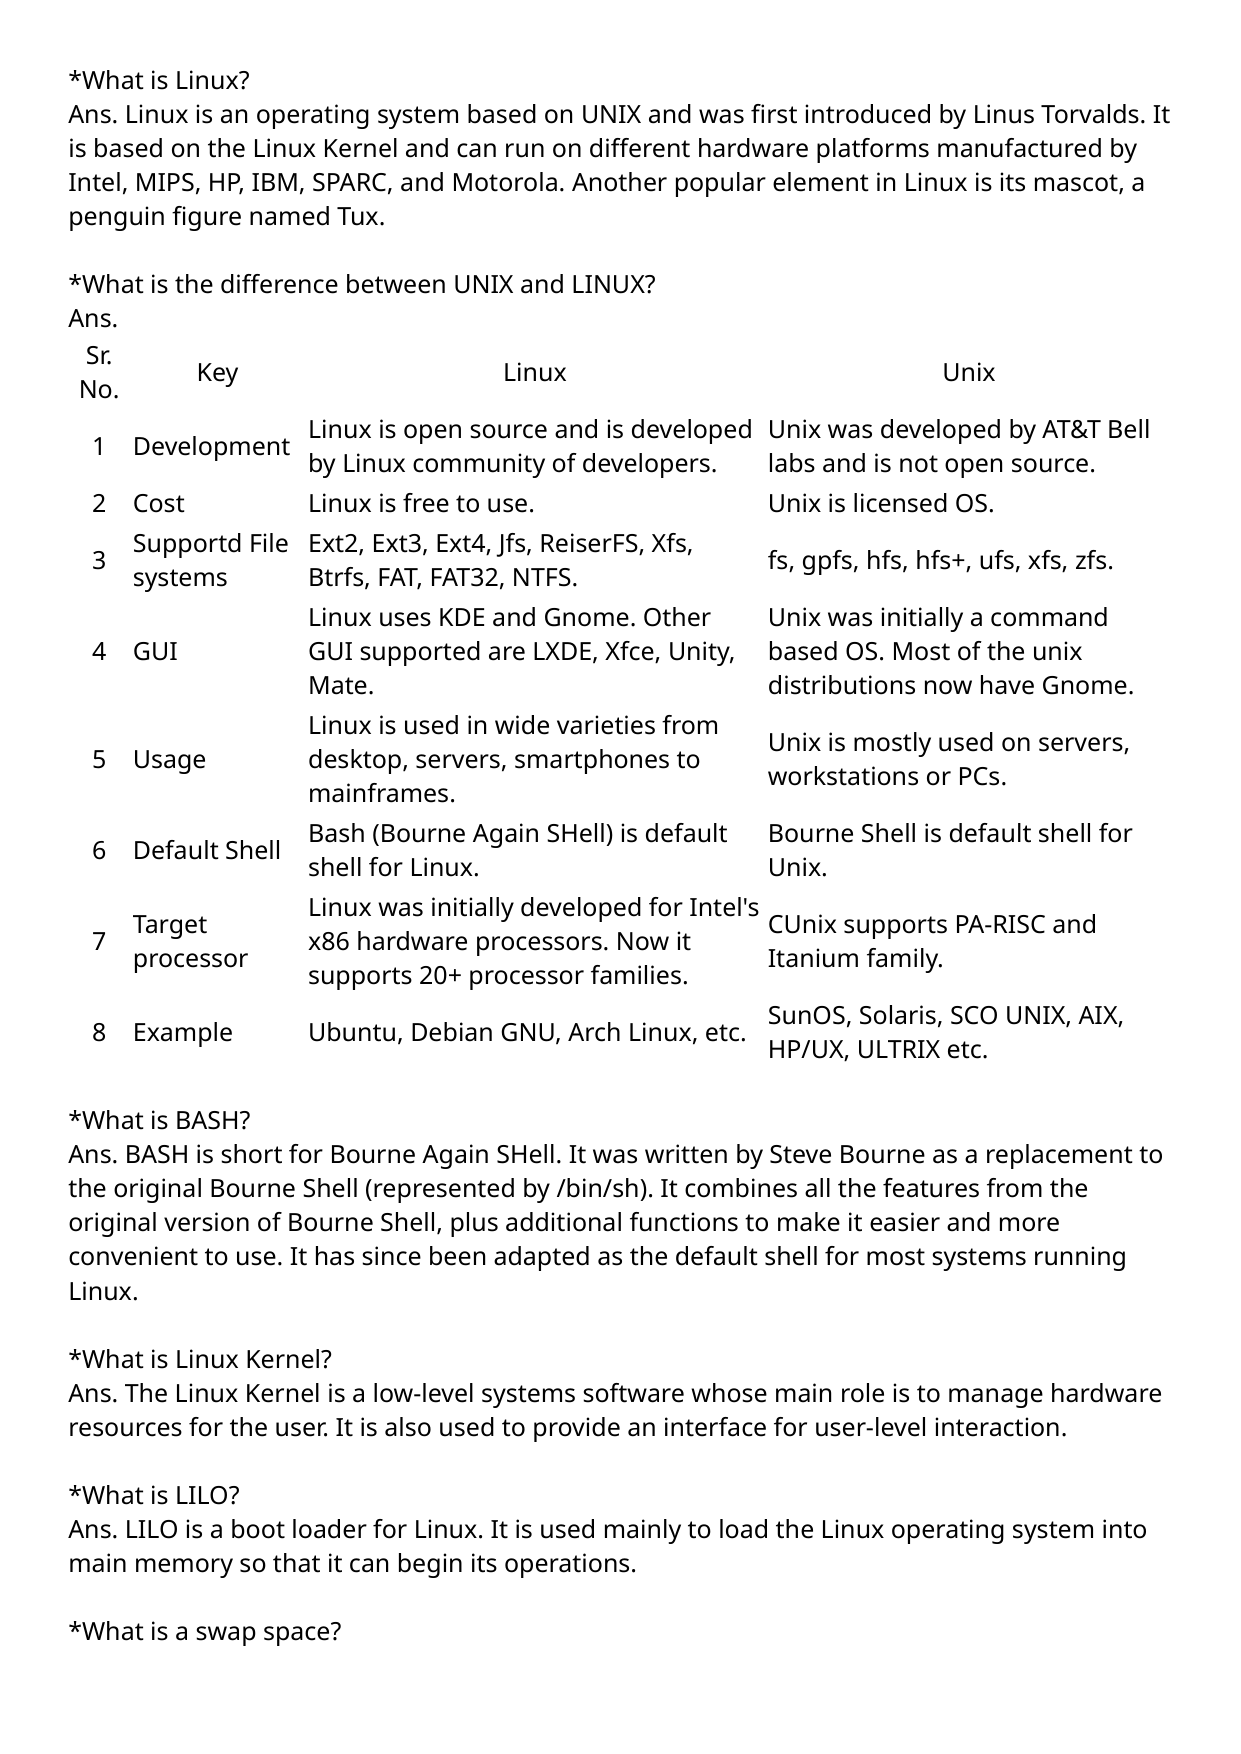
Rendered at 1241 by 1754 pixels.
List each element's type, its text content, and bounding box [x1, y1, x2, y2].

table_cell Example [130, 995, 305, 1069]
table_cell Ubuntu, Debian GNU, Arch Linux, etc. [305, 995, 765, 1069]
table_cell CUnix supports PA-RISC and Itanium family. [765, 887, 1173, 995]
text Ans. BASH is short for Bourne Again SHell. It was written by Steve Bourne as a replacement to the original Bourne Shell (represented by /bin/sh). It combines all the features from the original version of Bourne Shell, plus additional functions to make it easier and more convenient to use. It has since been adapted as the default shell for most systems running Linux. [68, 1137, 1173, 1307]
table_cell 7 [68, 887, 130, 995]
table_header Unix [765, 335, 1173, 409]
table_header Sr. No. [68, 335, 130, 409]
table_cell Development [130, 409, 305, 483]
table_cell Unix was initially a command based OS. Most of the unix distributions now have Gnome. [765, 597, 1173, 705]
table_cell Default Shell [130, 813, 305, 887]
text *What is LILO? [68, 1477, 1173, 1512]
table_cell 4 [68, 597, 130, 705]
text *What is the difference between UNIX and LINUX? [68, 267, 1173, 301]
table_cell 2 [68, 483, 130, 523]
table_cell 3 [68, 523, 130, 597]
table_cell Linux is free to use. [305, 483, 765, 523]
table_cell fs, gpfs, hfs, hfs+, ufs, xfs, zfs. [765, 523, 1173, 597]
text *What is Linux? [68, 62, 1173, 97]
table_cell 8 [68, 995, 130, 1069]
table_cell Bourne Shell is default shell for Unix. [765, 813, 1173, 887]
text Ans. Linux is an operating system based on UNIX and was first introduced by Linus Torvalds. It is based on the Linux Kernel and can run on different hardware platforms manufactured by Intel, MIPS, HP, IBM, SPARC, and Motorola. Another popular element in Linux is its mascot, a penguin figure named Tux. [68, 97, 1173, 233]
table_cell 6 [68, 813, 130, 887]
table_cell Bash (Bourne Again SHell) is default shell for Linux. [305, 813, 765, 887]
table_cell 5 [68, 705, 130, 813]
text *What is a swap space? [68, 1614, 1173, 1648]
table_cell Linux is open source and is developed by Linux community of developers. [305, 409, 765, 483]
text Ans. The Linux Kernel is a low-level systems software whose main role is to manage hardware resources for the user. It is also used to provide an interface for user-level interaction. [68, 1375, 1173, 1443]
table_cell Usage [130, 705, 305, 813]
table_cell Cost [130, 483, 305, 523]
table_cell Supportd File systems [130, 523, 305, 597]
table_cell Linux was initially developed for Intel's x86 hardware processors. Now it supports 20+ processor families. [305, 887, 765, 995]
table_cell Ext2, Ext3, Ext4, Jfs, ReiserFS, Xfs, Btrfs, FAT, FAT32, NTFS. [305, 523, 765, 597]
table_cell Linux is used in wide varieties from desktop, servers, smartphones to mainframes. [305, 705, 765, 813]
table_cell SunOS, Solaris, SCO UNIX, AIX, HP/UX, ULTRIX etc. [765, 995, 1173, 1069]
table_cell 1 [68, 409, 130, 483]
table_cell Target processor [130, 887, 305, 995]
table_cell Unix was developed by AT&T Bell labs and is not open source. [765, 409, 1173, 483]
table_cell GUI [130, 597, 305, 705]
text Ans. [68, 301, 1173, 335]
text Ans. LILO is a boot loader for Linux. It is used mainly to load the Linux operating system into main memory so that it can begin its operations. [68, 1512, 1173, 1580]
table_header Key [130, 335, 305, 409]
table_header Linux [305, 335, 765, 409]
text *What is BASH? [68, 1103, 1173, 1137]
table_cell Linux uses KDE and Gnome. Other GUI supported are LXDE, Xfce, Unity, Mate. [305, 597, 765, 705]
table_cell Unix is mostly used on servers, workstations or PCs. [765, 705, 1173, 813]
text *What is Linux Kernel? [68, 1341, 1173, 1375]
table_cell Unix is licensed OS. [765, 483, 1173, 523]
